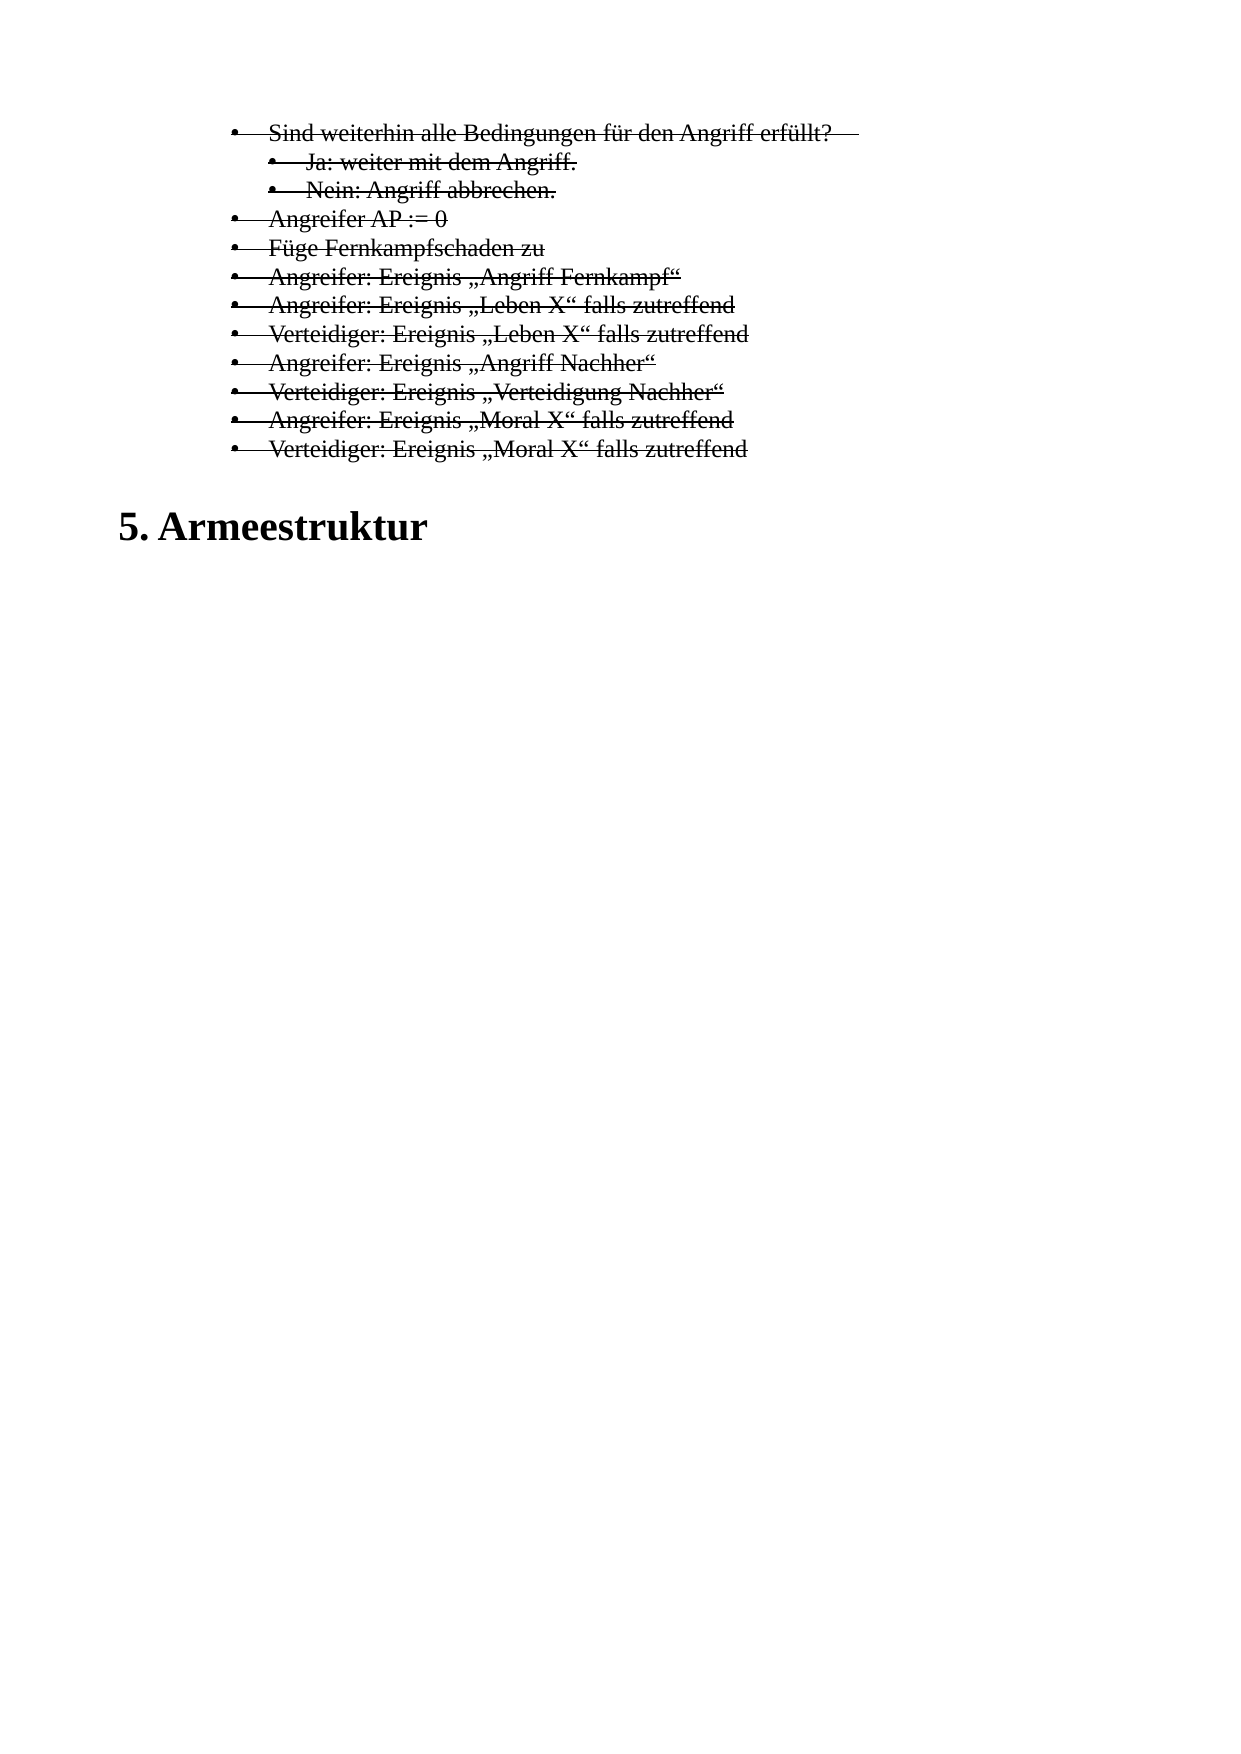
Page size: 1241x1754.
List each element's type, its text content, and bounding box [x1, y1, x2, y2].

list Ja: weiter mit dem Angriff. [268, 147, 1122, 176]
list Nein: Angriff abbrechen. [268, 176, 1122, 204]
list Angreifer: Ereignis „Angriff Fernkampf“ [231, 262, 1122, 291]
list Angreifer AP := 0 [231, 204, 1122, 233]
list Angreifer: Ereignis „Moral X“ falls zutreffend [231, 406, 1122, 434]
list Verteidiger: Ereignis „Verteidigung Nachher“ [231, 377, 1122, 406]
list Füge Fernkampfschaden zu [231, 233, 1122, 262]
list Sind weiterhin alle Bedingungen für den Angriff erfüllt? [231, 118, 1122, 147]
list Angreifer: Ereignis „Leben X“ falls zutreffend [231, 291, 1122, 319]
text 5. Armeestruktur [118, 501, 1122, 549]
list Angreifer: Ereignis „Angriff Nachher“ [231, 348, 1122, 377]
list Verteidiger: Ereignis „Moral X“ falls zutreffend [231, 434, 1122, 463]
list Verteidiger: Ereignis „Leben X“ falls zutreffend [231, 319, 1122, 348]
